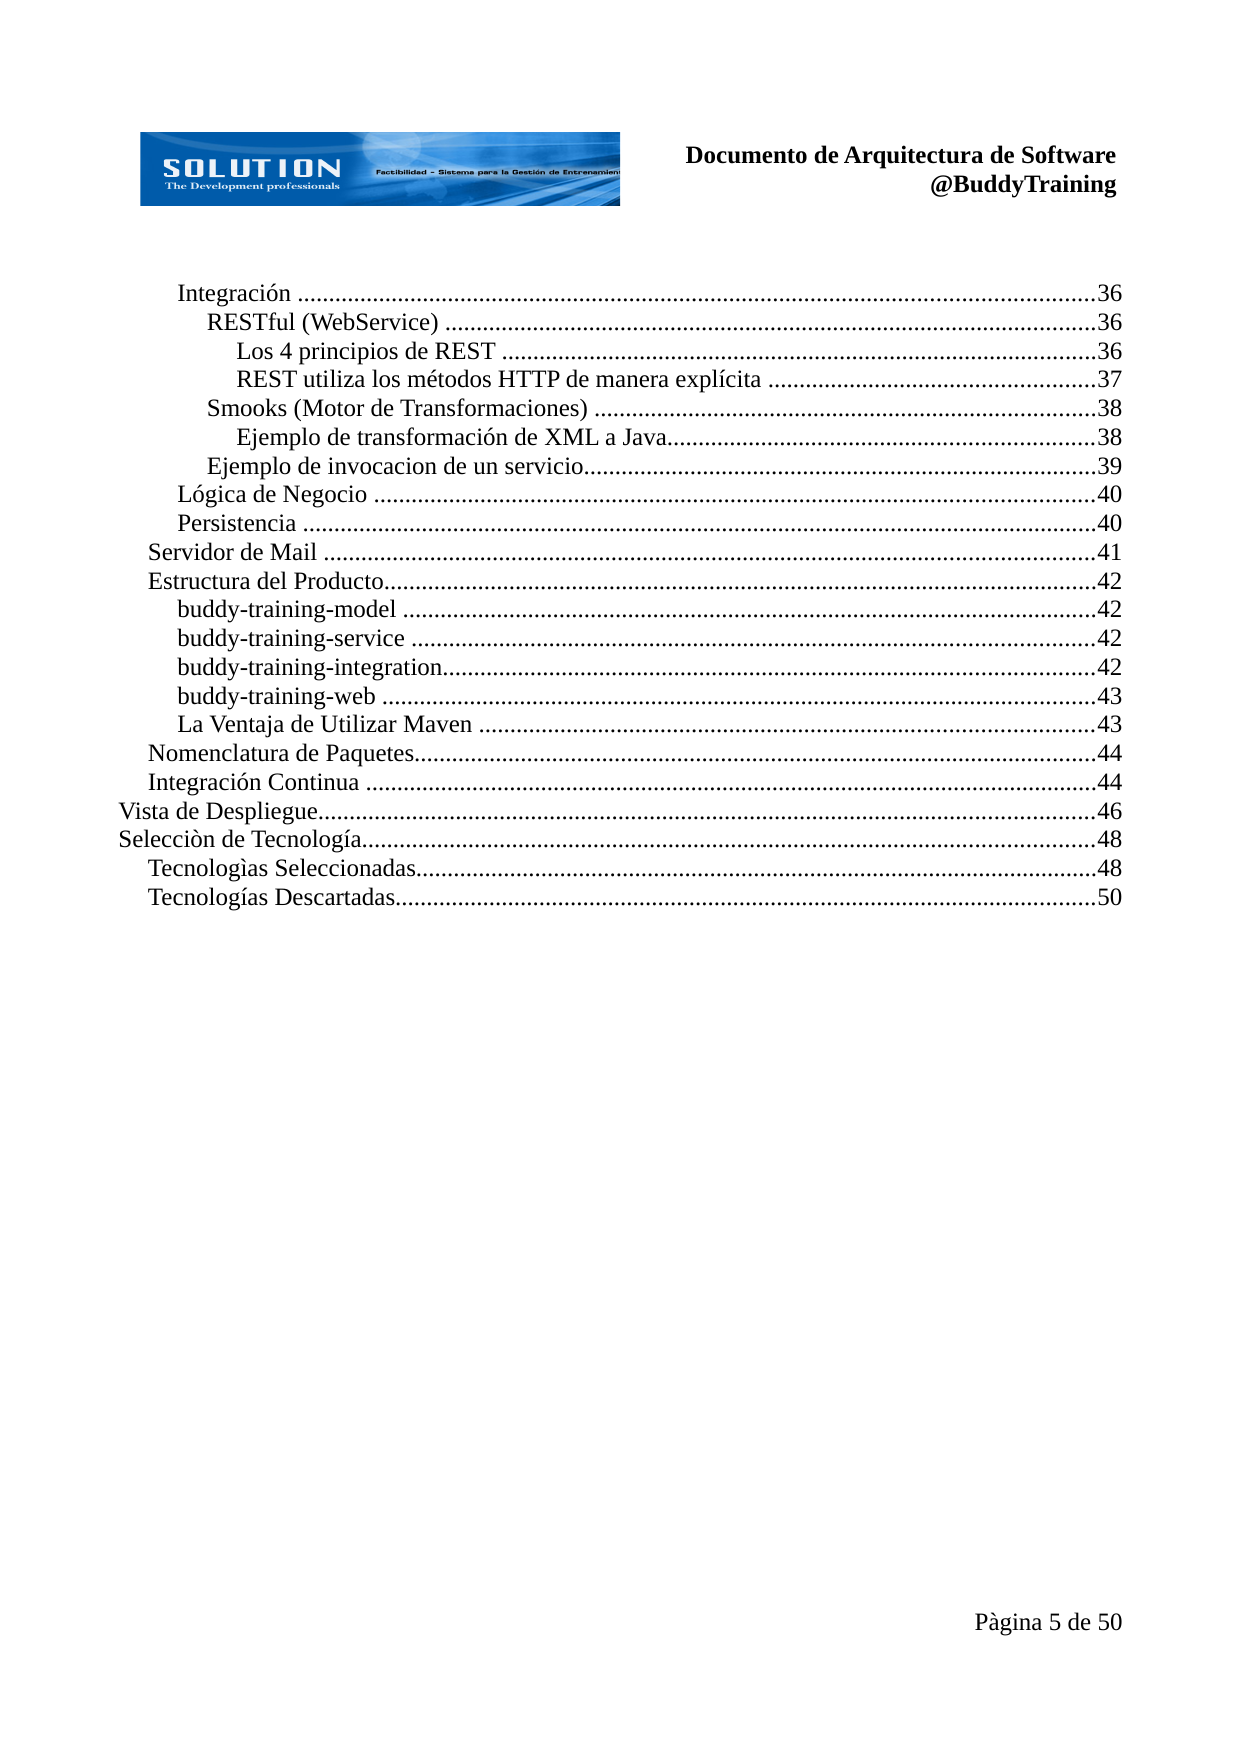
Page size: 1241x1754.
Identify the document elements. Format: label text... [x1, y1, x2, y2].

picture [140, 132, 621, 206]
text Nomenclatura de Paquetes 44 [148, 738, 1122, 767]
text Ejemplo de invocacion de un servicio 39 [207, 451, 1122, 479]
text Lógica de Negocio 40 [177, 479, 1122, 508]
text Vista de Despliegue 46 [118, 796, 1122, 824]
text Persistencia 40 [177, 508, 1122, 537]
text Tecnologías Descartadas 50 [148, 882, 1122, 911]
text RESTful (WebService) 36 [207, 307, 1122, 336]
text Tecnologìas Seleccionadas 48 [148, 853, 1122, 882]
text buddy-training-model 42 [177, 594, 1122, 623]
text buddy-training-integration 42 [177, 652, 1122, 681]
text buddy-training-web 43 [177, 681, 1122, 709]
text Smooks (Motor de Transformaciones) 38 [207, 393, 1122, 422]
text Integración 36 [177, 278, 1122, 307]
text Selecciòn de Tecnología 48 [118, 824, 1122, 853]
text REST utiliza los métodos HTTP de manera explícita 37 [236, 364, 1122, 393]
text Los 4 principios de REST 36 [236, 336, 1122, 364]
text buddy-training-service 42 [177, 623, 1122, 652]
text Integración Continua 44 [148, 767, 1122, 796]
text Ejemplo de transformación de XML a Java 38 [236, 422, 1122, 451]
text La Ventaja de Utilizar Maven 43 [177, 709, 1122, 738]
text Servidor de Mail 41 [148, 537, 1122, 566]
text Estructura del Producto 42 [148, 566, 1122, 594]
